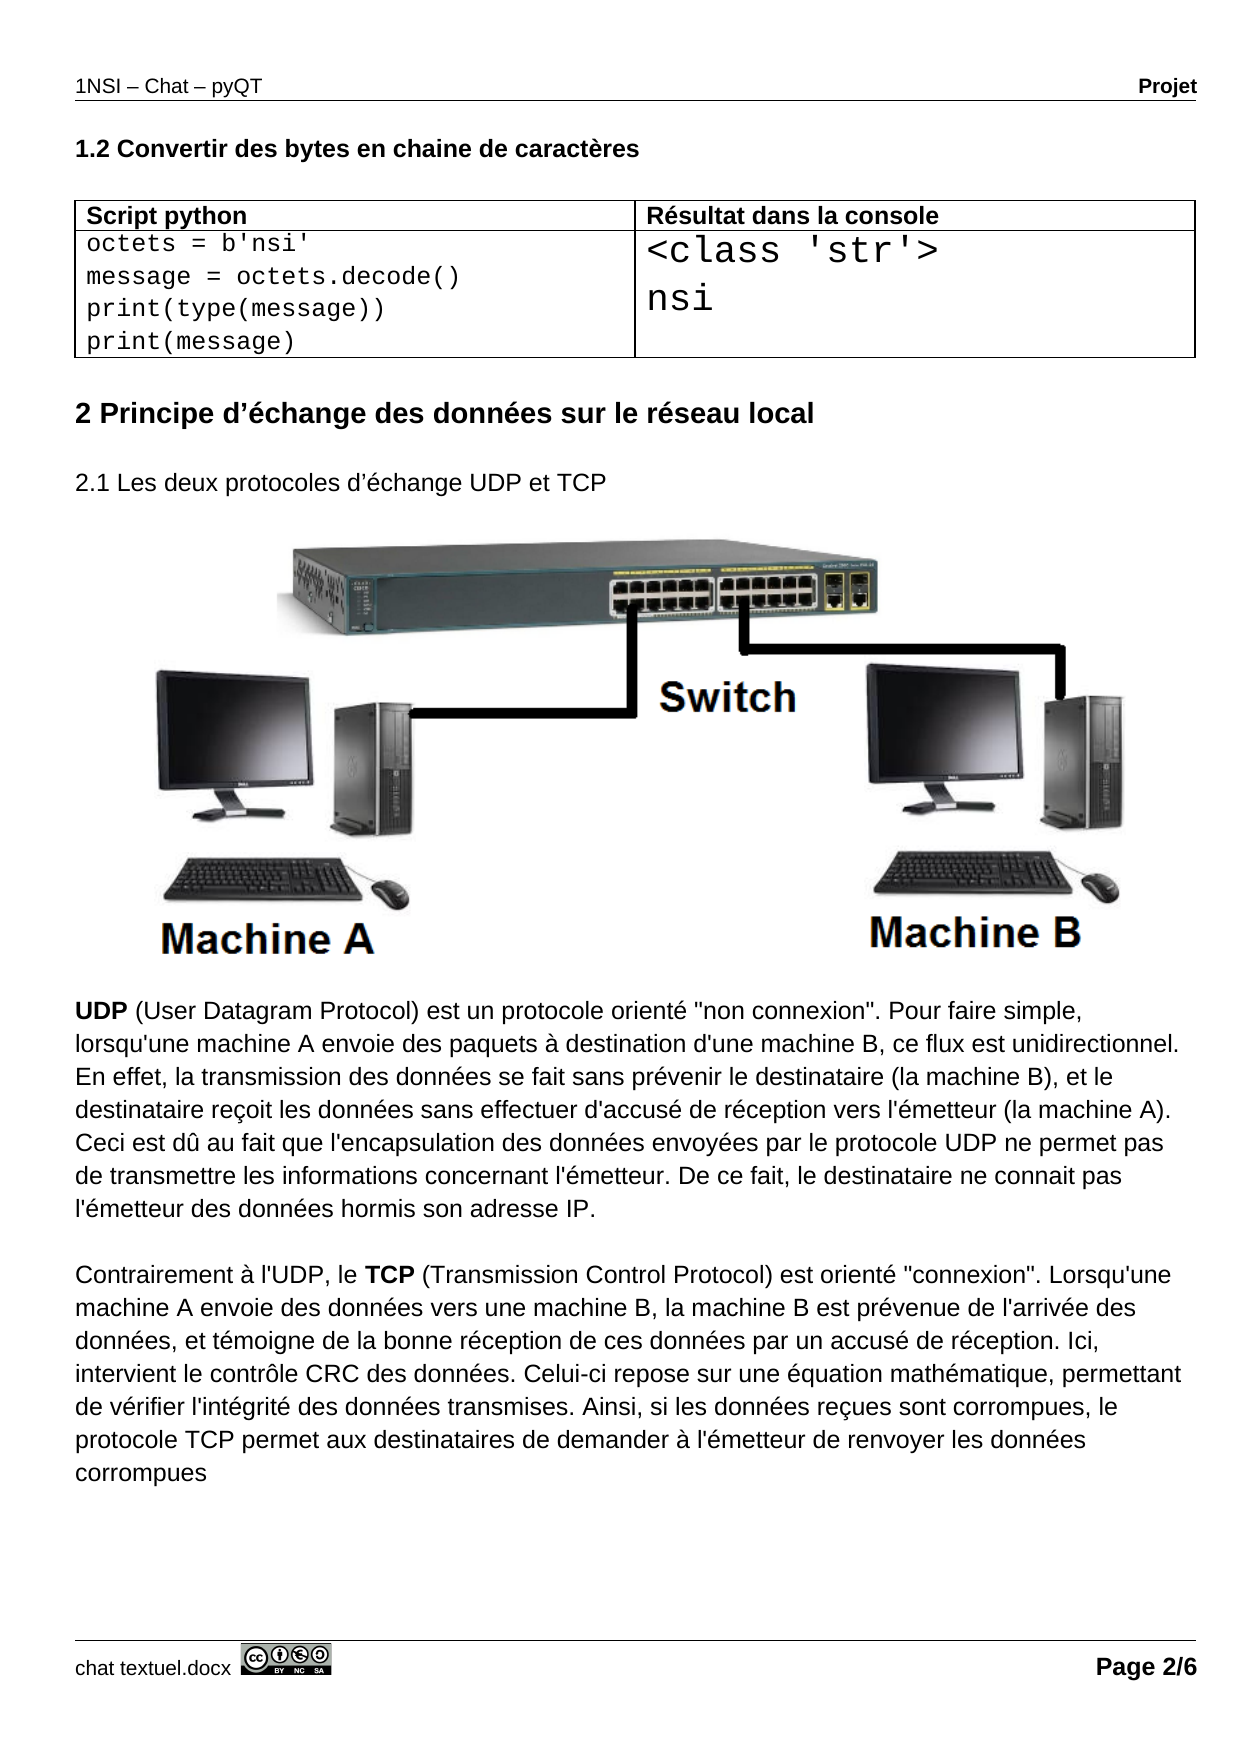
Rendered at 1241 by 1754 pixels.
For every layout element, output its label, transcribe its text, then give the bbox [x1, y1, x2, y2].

text UDP (User Datagram Protocol) est un protocole orienté "non connexion". Pour faire simple, lorsqu'une machine A envoie des paquets à destination d'une machine B, ce flux est unidirectionnel. En effet, la transmission des données se fait sans prévenir le destinataire (la machine B), et le destinataire reçoit les données sans effectuer d'accusé de réception vers l'émetteur (la machine A). Ceci est dû au fait que l'encapsulation des données envoyées par le protocole UDP ne permet pas de transmettre les informations concernant l'émetteur. De ce fait, le destinataire ne connait pas l'émetteur des données hormis son adresse IP. [75, 996, 1196, 1223]
picture [133, 533, 1138, 958]
text 2.1 Les deux protocoles d’échange UDP et TCP [75, 468, 1196, 496]
table_cell octets = b'nsi' message = octets.decode() print(type(message)) print(message) [76, 231, 634, 357]
table_cell <class 'str'> nsi [636, 231, 1194, 357]
table_header Résultat dans la console [636, 201, 1194, 230]
text 1.2 Convertir des bytes en chaine de caractères [75, 134, 1196, 163]
table_header Script python [76, 201, 634, 230]
text Contrairement à l'UDP, le TCP (Transmission Control Protocol) est orienté "connexion". Lorsqu'une machine A envoie des données vers une machine B, la machine B est prévenue de l'arrivée des données, et témoigne de la bonne réception de ces données par un accusé de réception. Ici, intervient le contrôle CRC des données. Celui-ci repose sur une équation mathématique, permettant de vérifier l'intégrité des données transmises. Ainsi, si les données reçues sont corrompues, le protocole TCP permet aux destinataires de demander à l'émetteur de renvoyer les données corrompues [75, 1260, 1196, 1487]
picture [240, 1643, 332, 1675]
text 2 Principe d’échange des données sur le réseau local [75, 396, 1196, 430]
